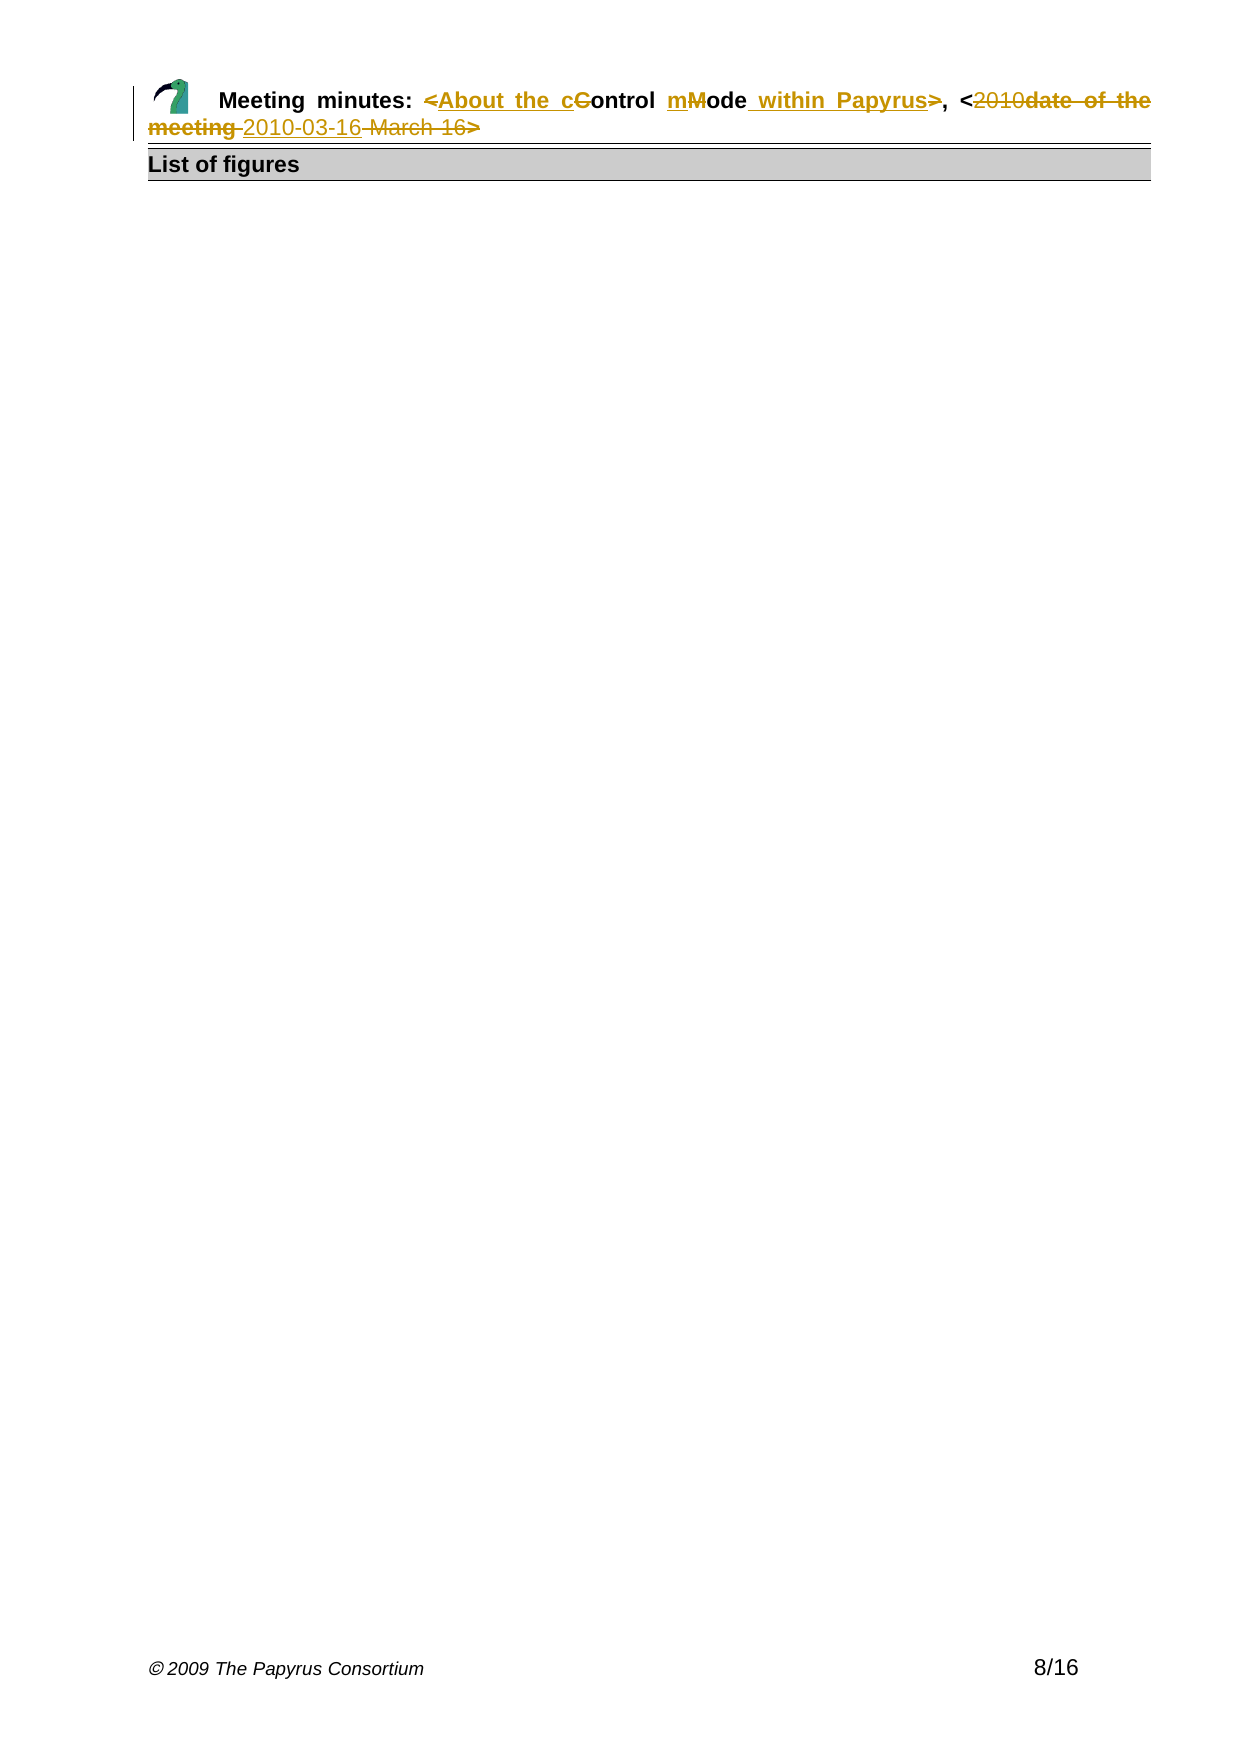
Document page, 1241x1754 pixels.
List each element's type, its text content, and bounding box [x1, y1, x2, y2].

picture [153, 79, 189, 114]
subtitle List of figures [148, 149, 1151, 180]
